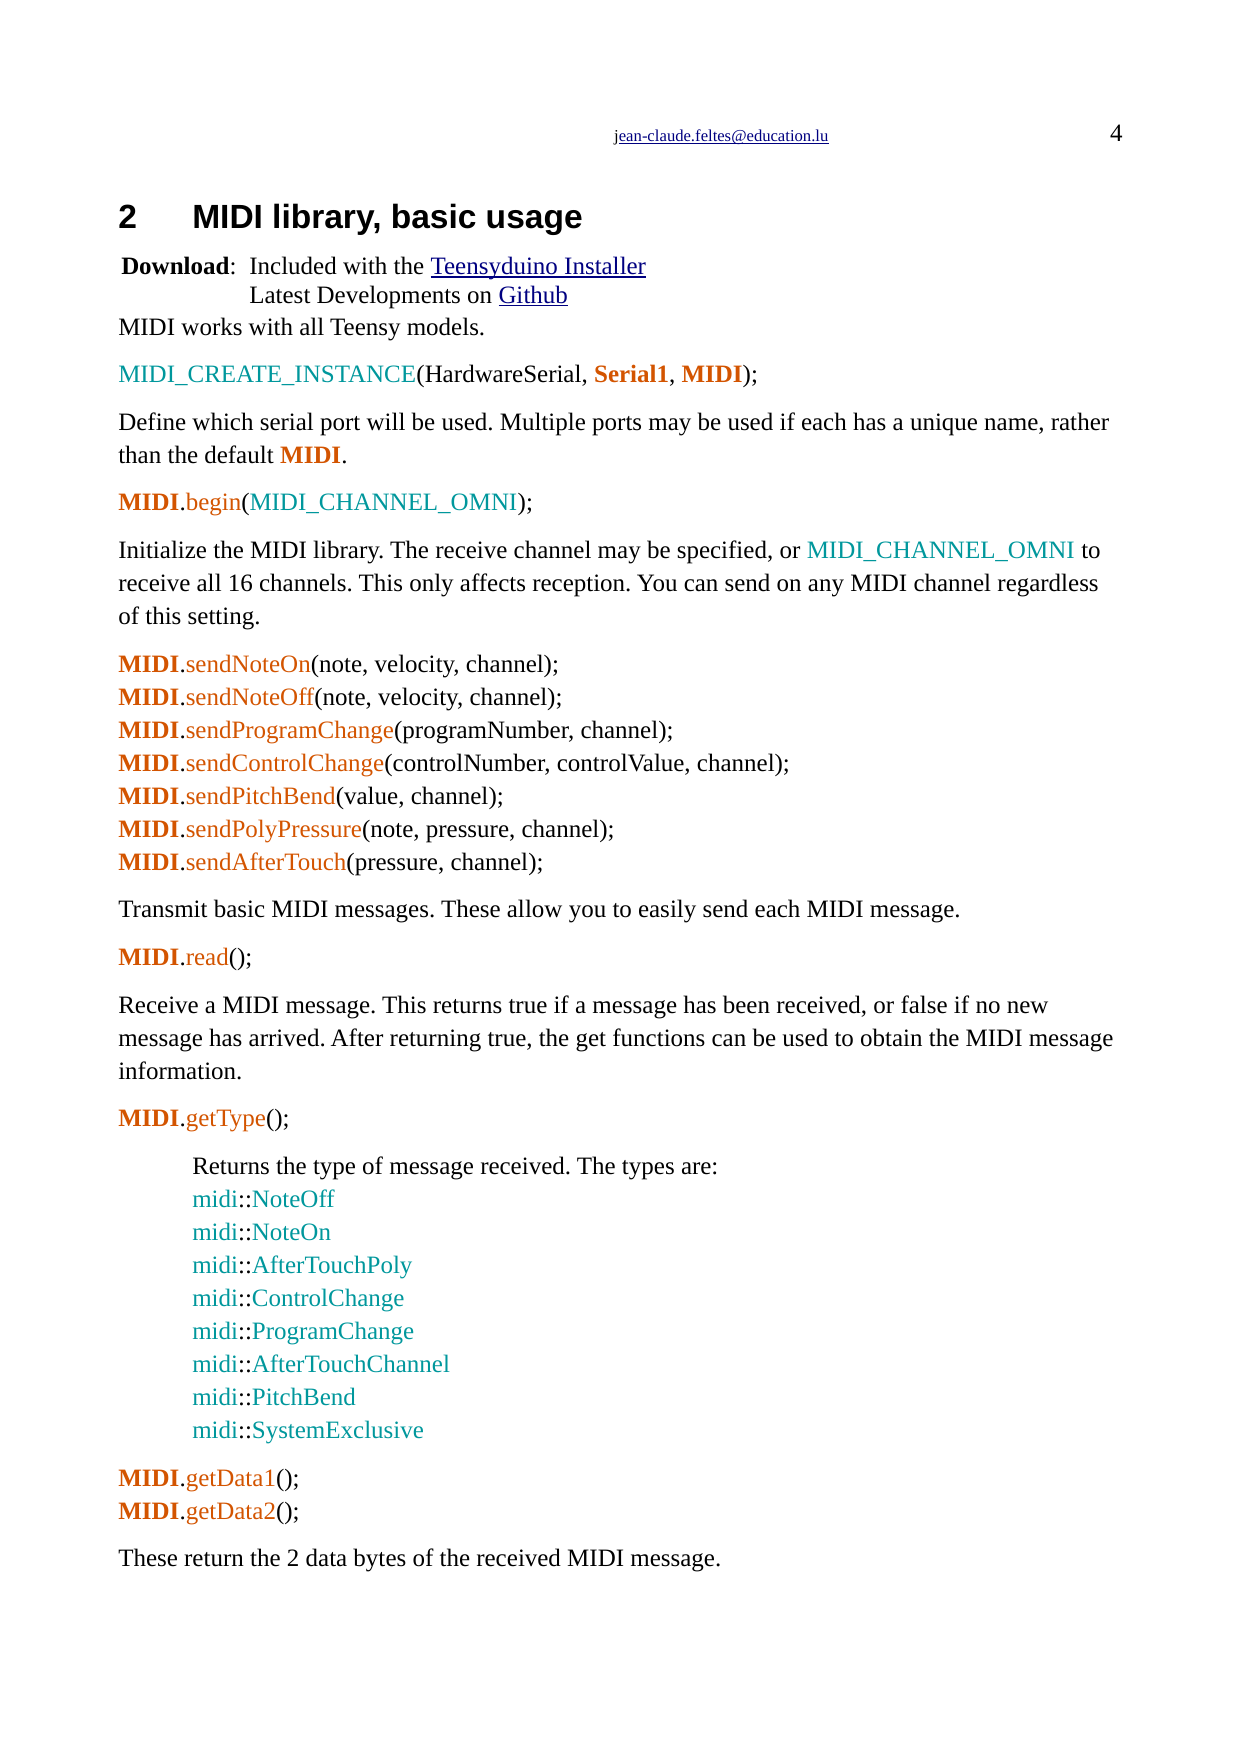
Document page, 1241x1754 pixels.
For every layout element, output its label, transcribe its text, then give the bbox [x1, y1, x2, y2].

table_header Included with the Teensyduino Installer Latest Developments on Github [246, 248, 663, 312]
text MIDI_CREATE_INSTANCE(HardwareSerial, Serial1, MIDI); [118, 359, 1122, 388]
text Initialize the MIDI library. The receive channel may be specified, or MIDI_CHANNEL_OMNI to receive all 16 channels. This only affects reception. You can send on any MIDI channel regardless of this setting. [118, 535, 1122, 630]
text MIDI.begin(MIDI_CHANNEL_OMNI); [118, 487, 1122, 516]
text MIDI.sendNoteOn(note, velocity, channel); MIDI.sendNoteOff(note, velocity, channel); MIDI.sendProgramChange(programNumber, channel); MIDI.sendControlChange(controlNumber, controlValue, channel); MIDI.sendPitchBend(value, channel); MIDI.sendPolyPressure(note, pressure, channel); MIDI.sendAfterTouch(pressure, channel); [118, 649, 1122, 876]
table_header Download: [118, 248, 246, 312]
subtitle MIDI library, basic usage [118, 197, 1122, 236]
text MIDI.getData1(); MIDI.getData2(); [118, 1463, 1122, 1524]
text Transmit basic MIDI messages. These allow you to easily send each MIDI message. [118, 894, 1122, 923]
text MIDI.read(); [118, 942, 1122, 971]
text MIDI works with all Teensy models. [118, 312, 1122, 340]
text MIDI.getType(); [118, 1103, 1122, 1132]
text Returns the type of message received. The types are: midi::NoteOff midi::NoteOn midi::AfterTouchPoly midi::ControlChange midi::ProgramChange midi::AfterTouchChannel midi::PitchBend midi::SystemExclusive [192, 1151, 1122, 1444]
text These return the 2 data bytes of the received MIDI message. [118, 1543, 1122, 1572]
text Define which serial port will be used. Multiple ports may be used if each has a unique name, rather than the default MIDI. [118, 407, 1122, 469]
text Receive a MIDI message. This returns true if a message has been received, or false if no new message has arrived. After returning true, the get functions can be used to obtain the MIDI message information. [118, 990, 1122, 1084]
